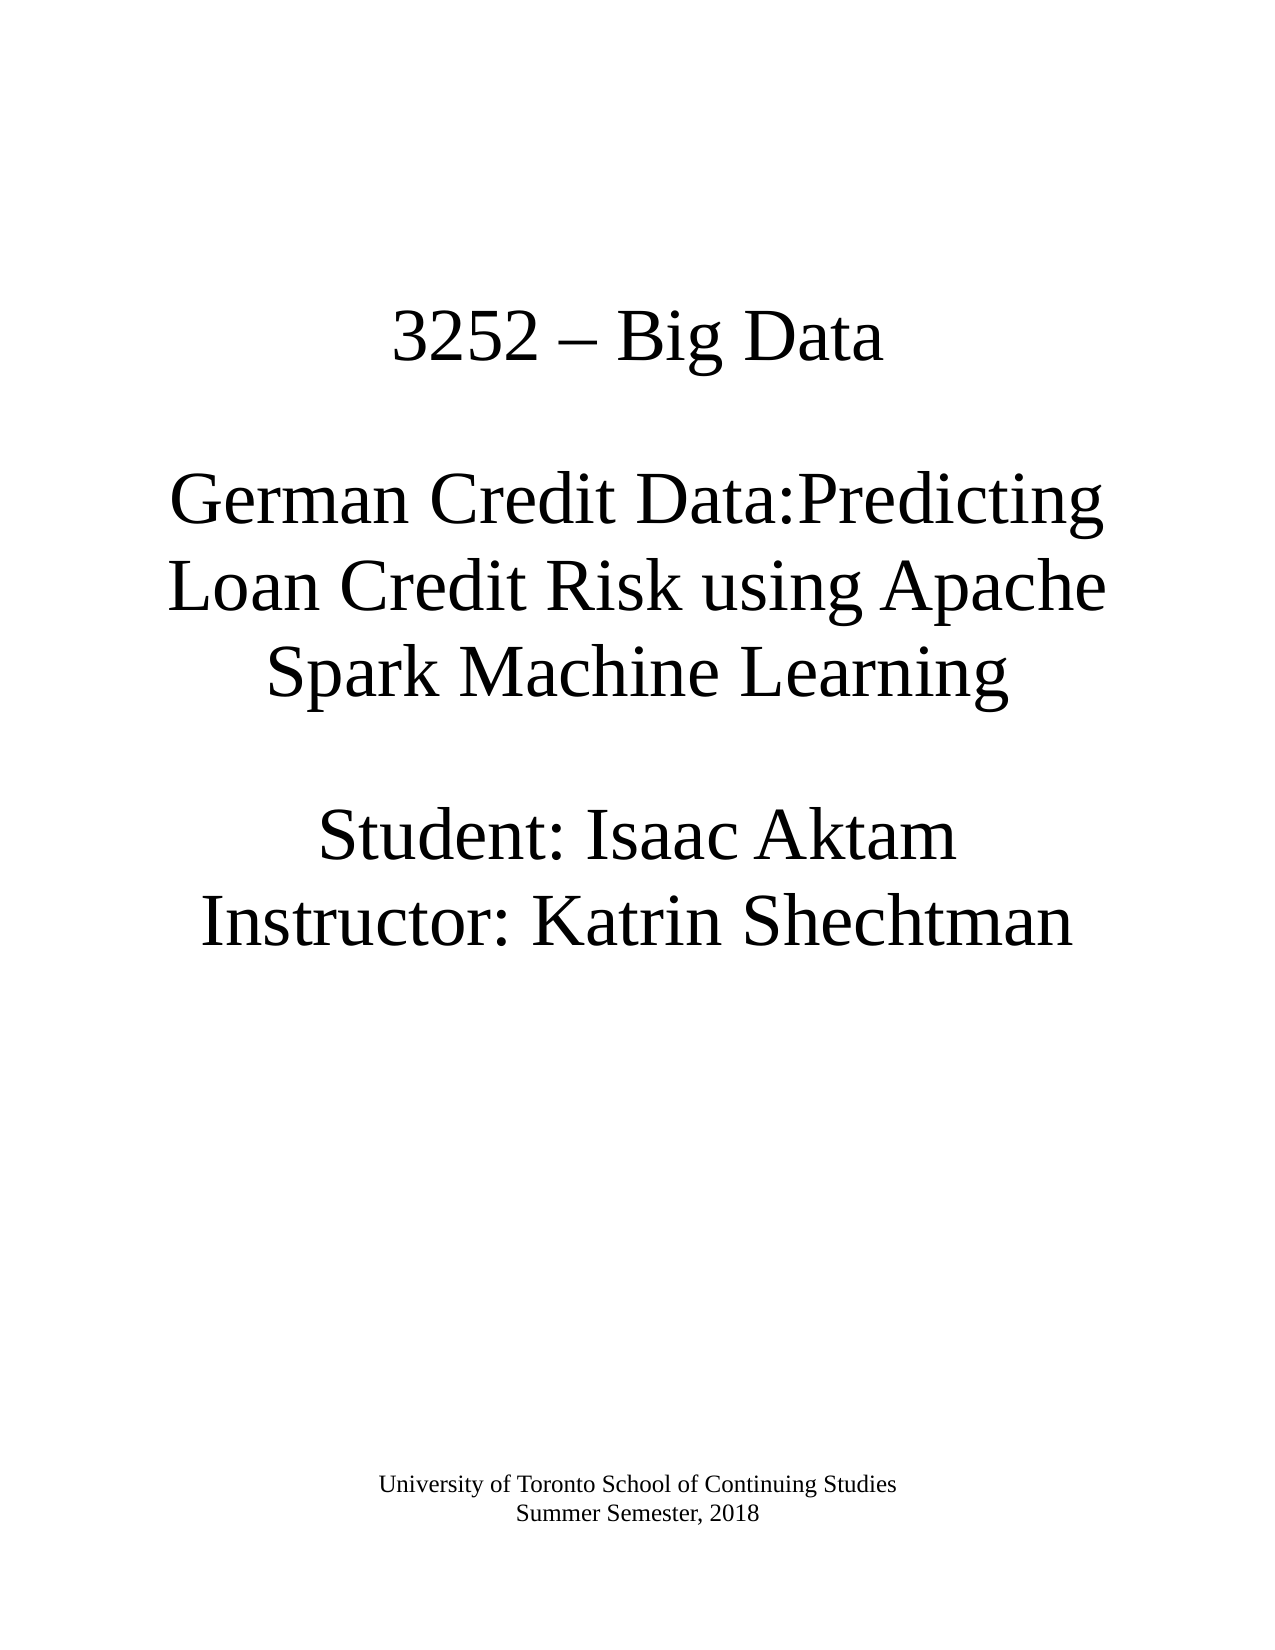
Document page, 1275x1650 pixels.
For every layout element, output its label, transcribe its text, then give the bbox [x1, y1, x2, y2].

text University of Toronto School of Continuing Studies [118, 1469, 1157, 1498]
text German Credit Data:Predicting Loan Credit Risk using Apache Spark Machine Learning [118, 453, 1157, 712]
text Student: Isaac Aktam [118, 789, 1157, 875]
text 3252 – Big Data [118, 291, 1157, 377]
text Summer Semester, 2018 [118, 1498, 1157, 1527]
text Instructor: Katrin Shechtman [118, 875, 1157, 961]
